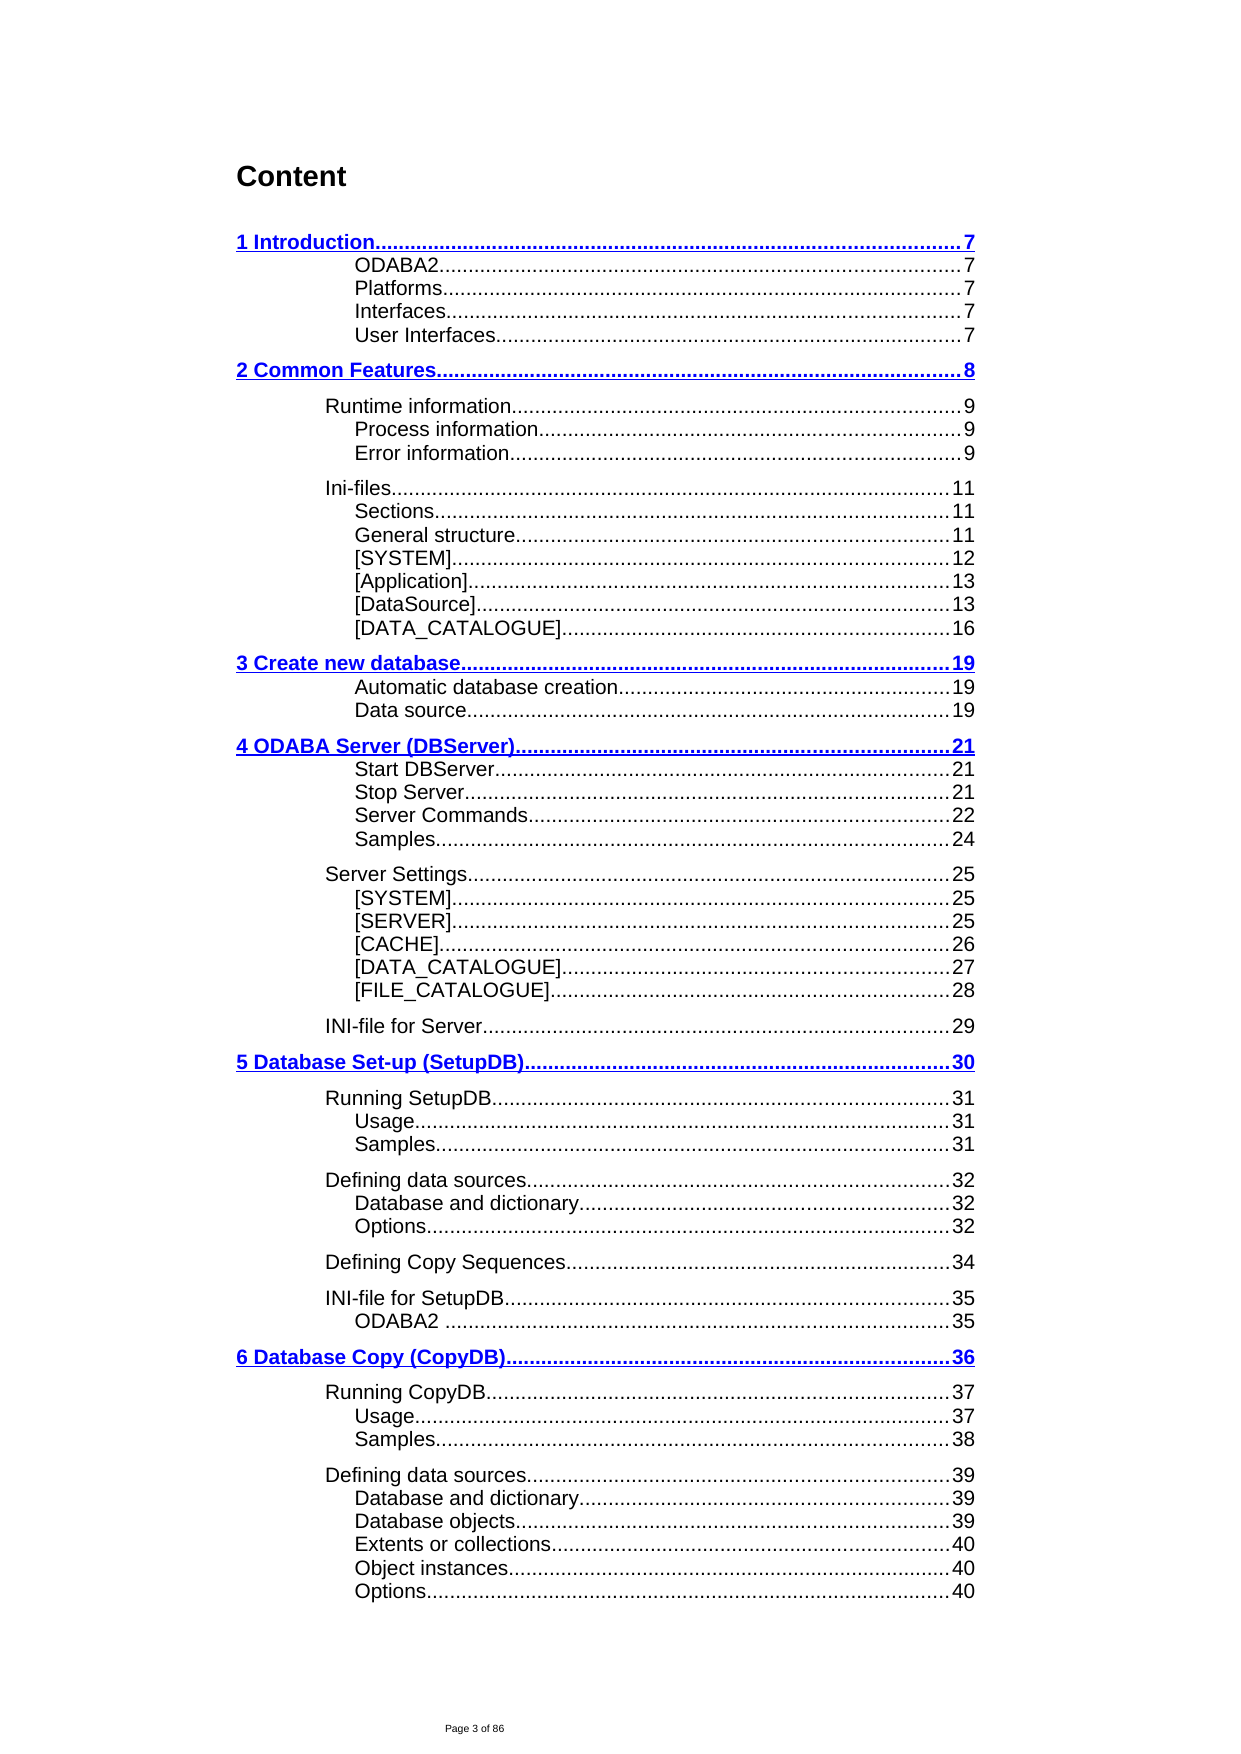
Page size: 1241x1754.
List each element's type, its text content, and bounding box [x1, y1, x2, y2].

text Extents or collections 40 [354, 1533, 1004, 1556]
text Process information 9 [354, 418, 1004, 441]
text [Application] 13 [354, 570, 1004, 593]
text 3 Create new database 19 [236, 652, 1004, 675]
text Automatic database creation 19 [354, 675, 1004, 698]
text Runtime information 9 [325, 395, 1004, 418]
text Samples 24 [354, 827, 1004, 850]
text User Interfaces 7 [354, 323, 1004, 346]
text INI-file for Server 29 [325, 1015, 1004, 1038]
text Object instances 40 [354, 1556, 1004, 1579]
text Interfaces 7 [354, 300, 1004, 323]
text [SYSTEM] 12 [354, 547, 1004, 570]
text [SYSTEM] 25 [354, 886, 1004, 909]
text [DATA_CATALOGUE] 16 [354, 616, 1004, 639]
text Ini-files 11 [325, 477, 1004, 500]
text INI-file for SetupDB 35 [325, 1286, 1004, 1309]
text Running CopyDB 37 [325, 1381, 1004, 1404]
text Database objects 39 [354, 1509, 1004, 1533]
text Data source 19 [354, 698, 1004, 722]
text Defining data sources 39 [325, 1463, 1004, 1486]
text Options 32 [354, 1215, 1004, 1238]
text 2 Common Features 8 [236, 359, 1004, 382]
text [DataSource] 13 [354, 593, 1004, 616]
text [SERVER] 25 [354, 909, 1004, 932]
text General structure 11 [354, 523, 1004, 547]
text Options 40 [354, 1579, 1004, 1602]
text 4 ODABA Server (DBServer) 21 [236, 734, 1004, 757]
text Server Settings 25 [325, 863, 1004, 886]
text Defining Copy Sequences 34 [325, 1251, 1004, 1274]
text [FILE_CATALOGUE] 28 [354, 979, 1004, 1002]
text Server Commands 22 [354, 804, 1004, 827]
text Samples 31 [354, 1133, 1004, 1156]
text Database and dictionary 32 [354, 1192, 1004, 1215]
text 6 Database Copy (CopyDB) 36 [236, 1345, 1004, 1368]
text ODABA2 35 [354, 1309, 1004, 1333]
text Start DBServer 21 [354, 757, 1004, 781]
text Running SetupDB 31 [325, 1086, 1004, 1109]
text Stop Server 21 [354, 781, 1004, 804]
text ODABA2 7 [354, 253, 1004, 277]
text Defining data sources 32 [325, 1168, 1004, 1192]
text Database and dictionary 39 [354, 1486, 1004, 1509]
text Samples 38 [354, 1427, 1004, 1451]
text 5 Database Set-up (SetupDB) 30 [236, 1050, 1004, 1074]
text Platforms 7 [354, 277, 1004, 300]
text [DATA_CATALOGUE] 27 [354, 956, 1004, 979]
text Usage 31 [354, 1109, 1004, 1133]
text Usage 37 [354, 1404, 1004, 1427]
text Error information 9 [354, 441, 1004, 464]
text 1 Introduction 7 [236, 230, 1004, 253]
text Sections 11 [354, 500, 1004, 523]
text [CACHE] 26 [354, 932, 1004, 956]
text Content [236, 160, 1004, 193]
